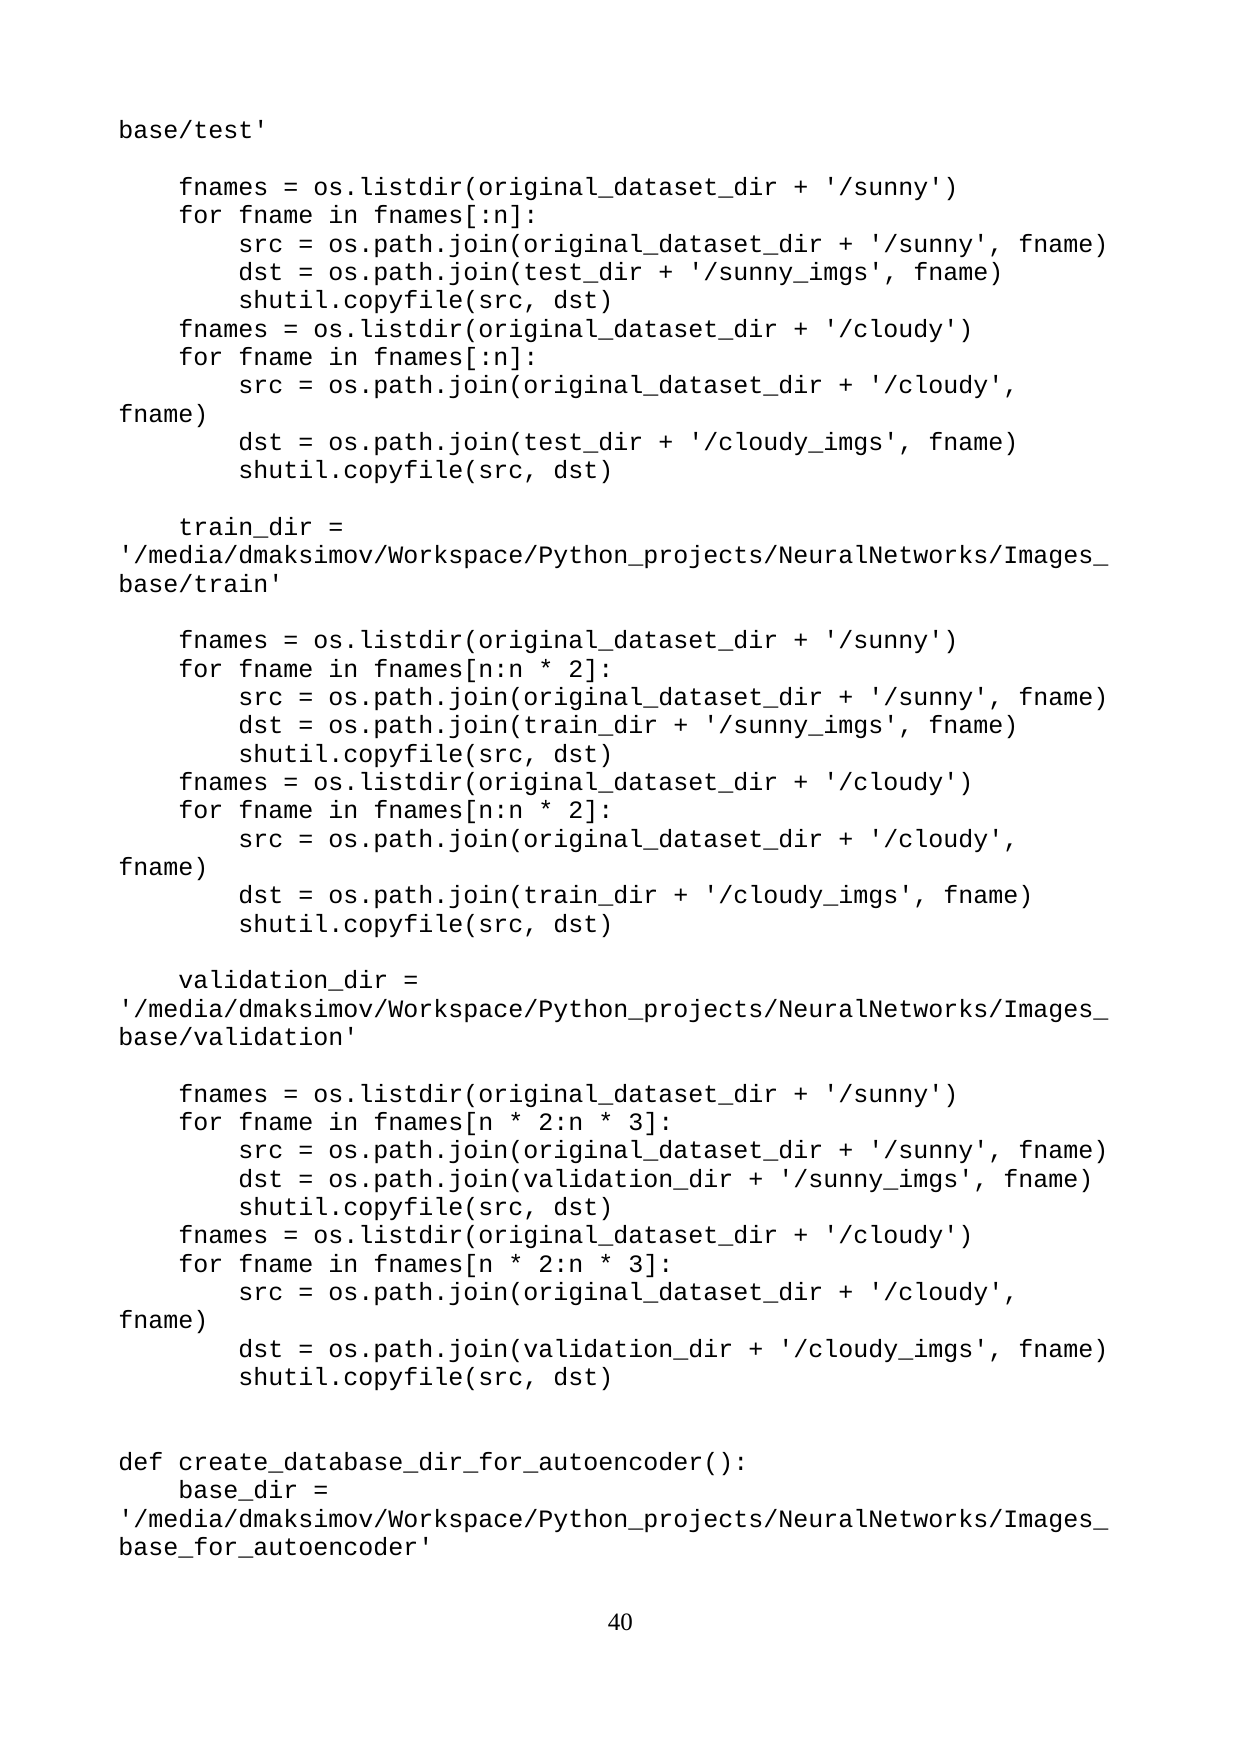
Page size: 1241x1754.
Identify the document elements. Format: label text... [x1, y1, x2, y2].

text base/test' fnames = os.listdir(original_dataset_dir + '/sunny') for fname in fnames[:n]: src = os.path.join(original_dataset_dir + '/sunny', fname) dst = os.path.join(test_dir + '/sunny_imgs', fname) shutil.copyfile(src, dst) fnames = os.listdir(original_dataset_dir + '/cloudy') for fname in fnames[:n]: src = os.path.join(original_dataset_dir + '/cloudy', fname) dst = os.path.join(test_dir + '/cloudy_imgs', fname) shutil.copyfile(src, dst) train_dir = '/media/dmaksimov/Workspace/Python_projects/NeuralNetworks/Images_base/train' fnames = os.listdir(original_dataset_dir + '/sunny') for fname in fnames[n:n * 2]: src = os.path.join(original_dataset_dir + '/sunny', fname) dst = os.path.join(train_dir + '/sunny_imgs', fname) shutil.copyfile(src, dst) fnames = os.listdir(original_dataset_dir + '/cloudy') for fname in fnames[n:n * 2]: src = os.path.join(original_dataset_dir + '/cloudy', fname) dst = os.path.join(train_dir + '/cloudy_imgs', fname) shutil.copyfile(src, dst) validation_dir = '/media/dmaksimov/Workspace/Python_projects/NeuralNetworks/Images_base/validation' fnames = os.listdir(original_dataset_dir + '/sunny') for fname in fnames[n * 2:n * 3]: src = os.path.join(original_dataset_dir + '/sunny', fname) dst = os.path.join(validation_dir + '/sunny_imgs', fname) shutil.copyfile(src, dst) fnames = os.listdir(original_dataset_dir + '/cloudy') for fname in fnames[n * 2:n * 3]: src = os.path.join(original_dataset_dir + '/cloudy', fname) dst = os.path.join(validation_dir + '/cloudy_imgs', fname) shutil.copyfile(src, dst) def create_database_dir_for_autoencoder(): base_dir = '/media/dmaksimov/Workspace/Python_projects/NeuralNetworks/Images_base_for_autoencoder' [118, 118, 1122, 1563]
